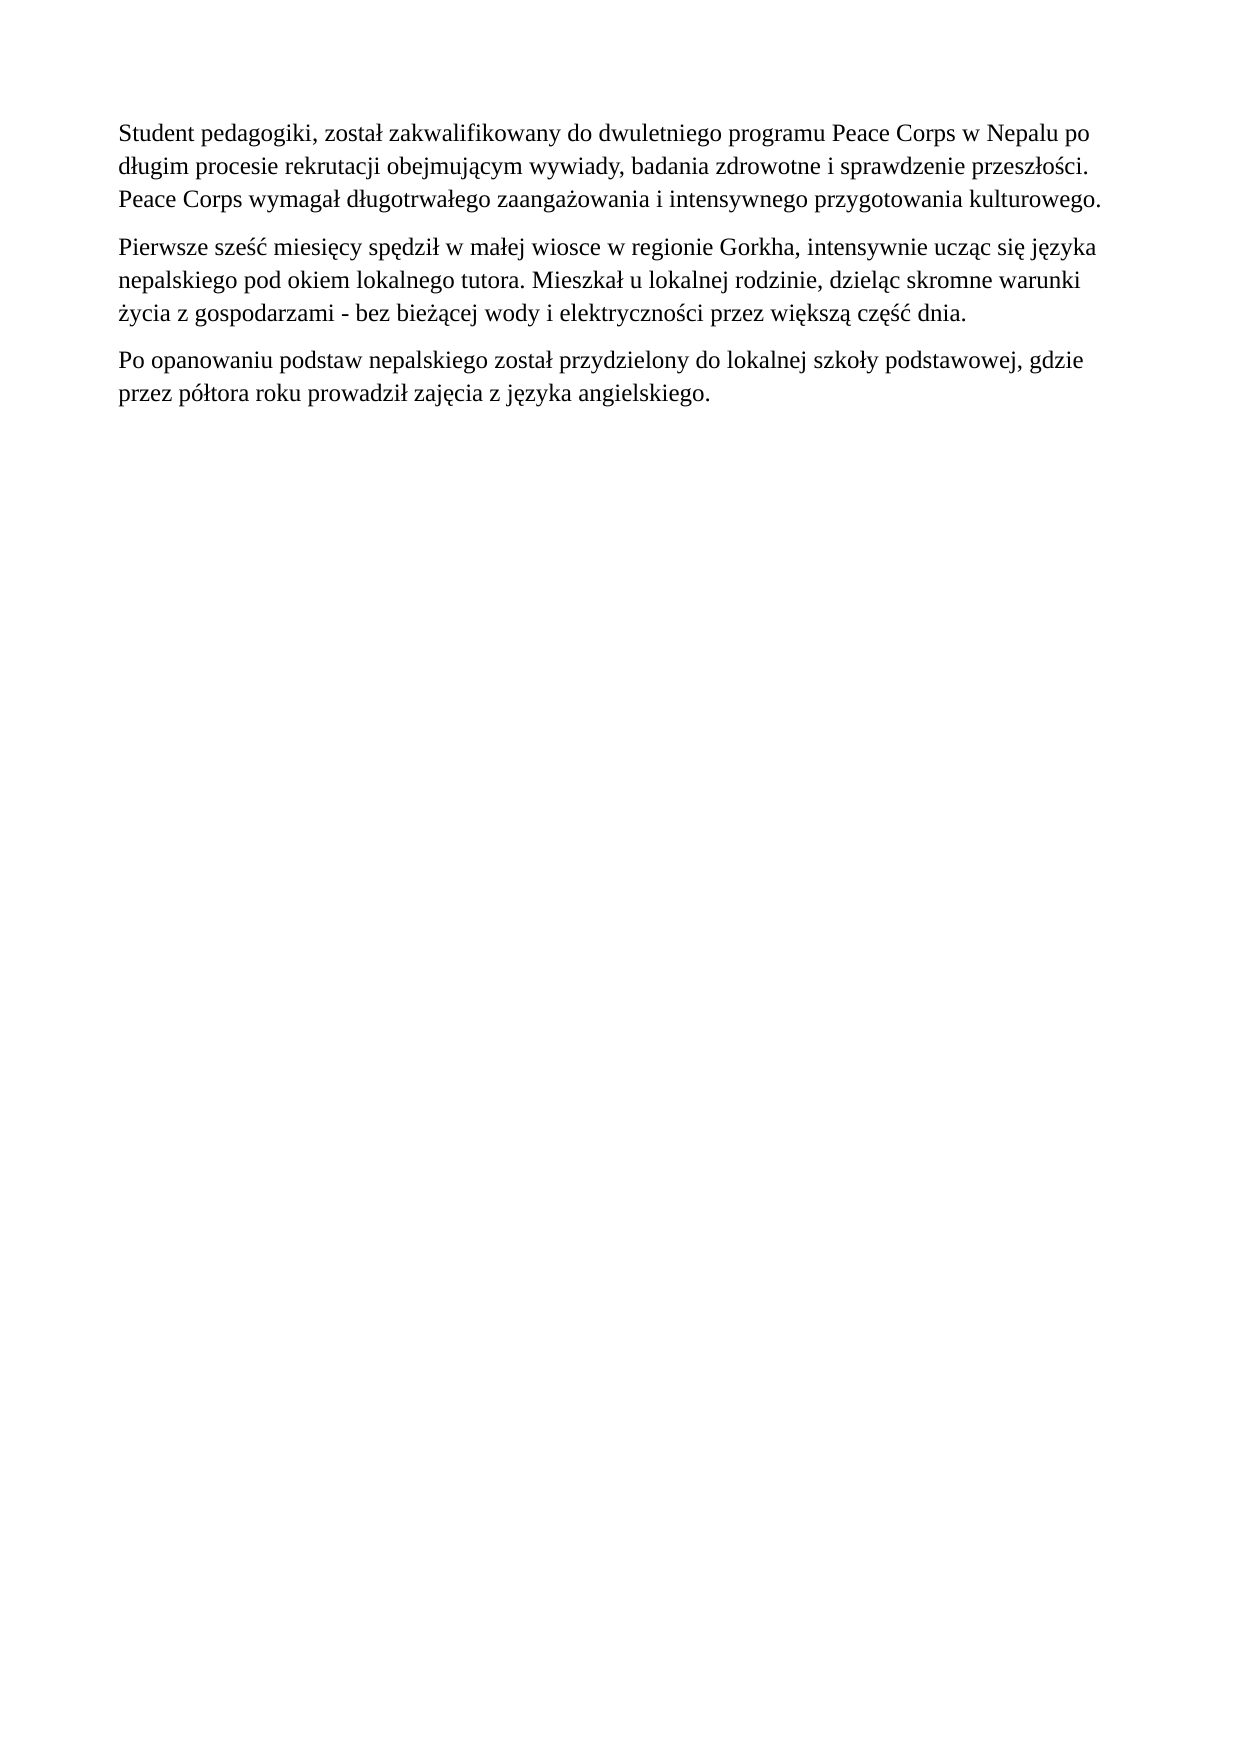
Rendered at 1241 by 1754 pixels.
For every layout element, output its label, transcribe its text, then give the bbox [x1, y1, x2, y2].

text Po opanowaniu podstaw nepalskiego został przydzielony do lokalnej szkoły podstawowej, gdzie przez półtora roku prowadził zajęcia z języka angielskiego. [118, 345, 1122, 407]
text Student pedagogiki, został zakwalifikowany do dwuletniego programu Peace Corps w Nepalu po długim procesie rekrutacji obejmującym wywiady, badania zdrowotne i sprawdzenie przeszłości. Peace Corps wymagał długotrwałego zaangażowania i intensywnego przygotowania kulturowego. [118, 118, 1122, 213]
text Pierwsze sześć miesięcy spędził w małej wiosce w regionie Gorkha, intensywnie ucząc się języka nepalskiego pod okiem lokalnego tutora. Mieszkał u lokalnej rodzinie, dzieląc skromne warunki życia z gospodarzami - bez bieżącej wody i elektryczności przez większą część dnia. [118, 232, 1122, 327]
